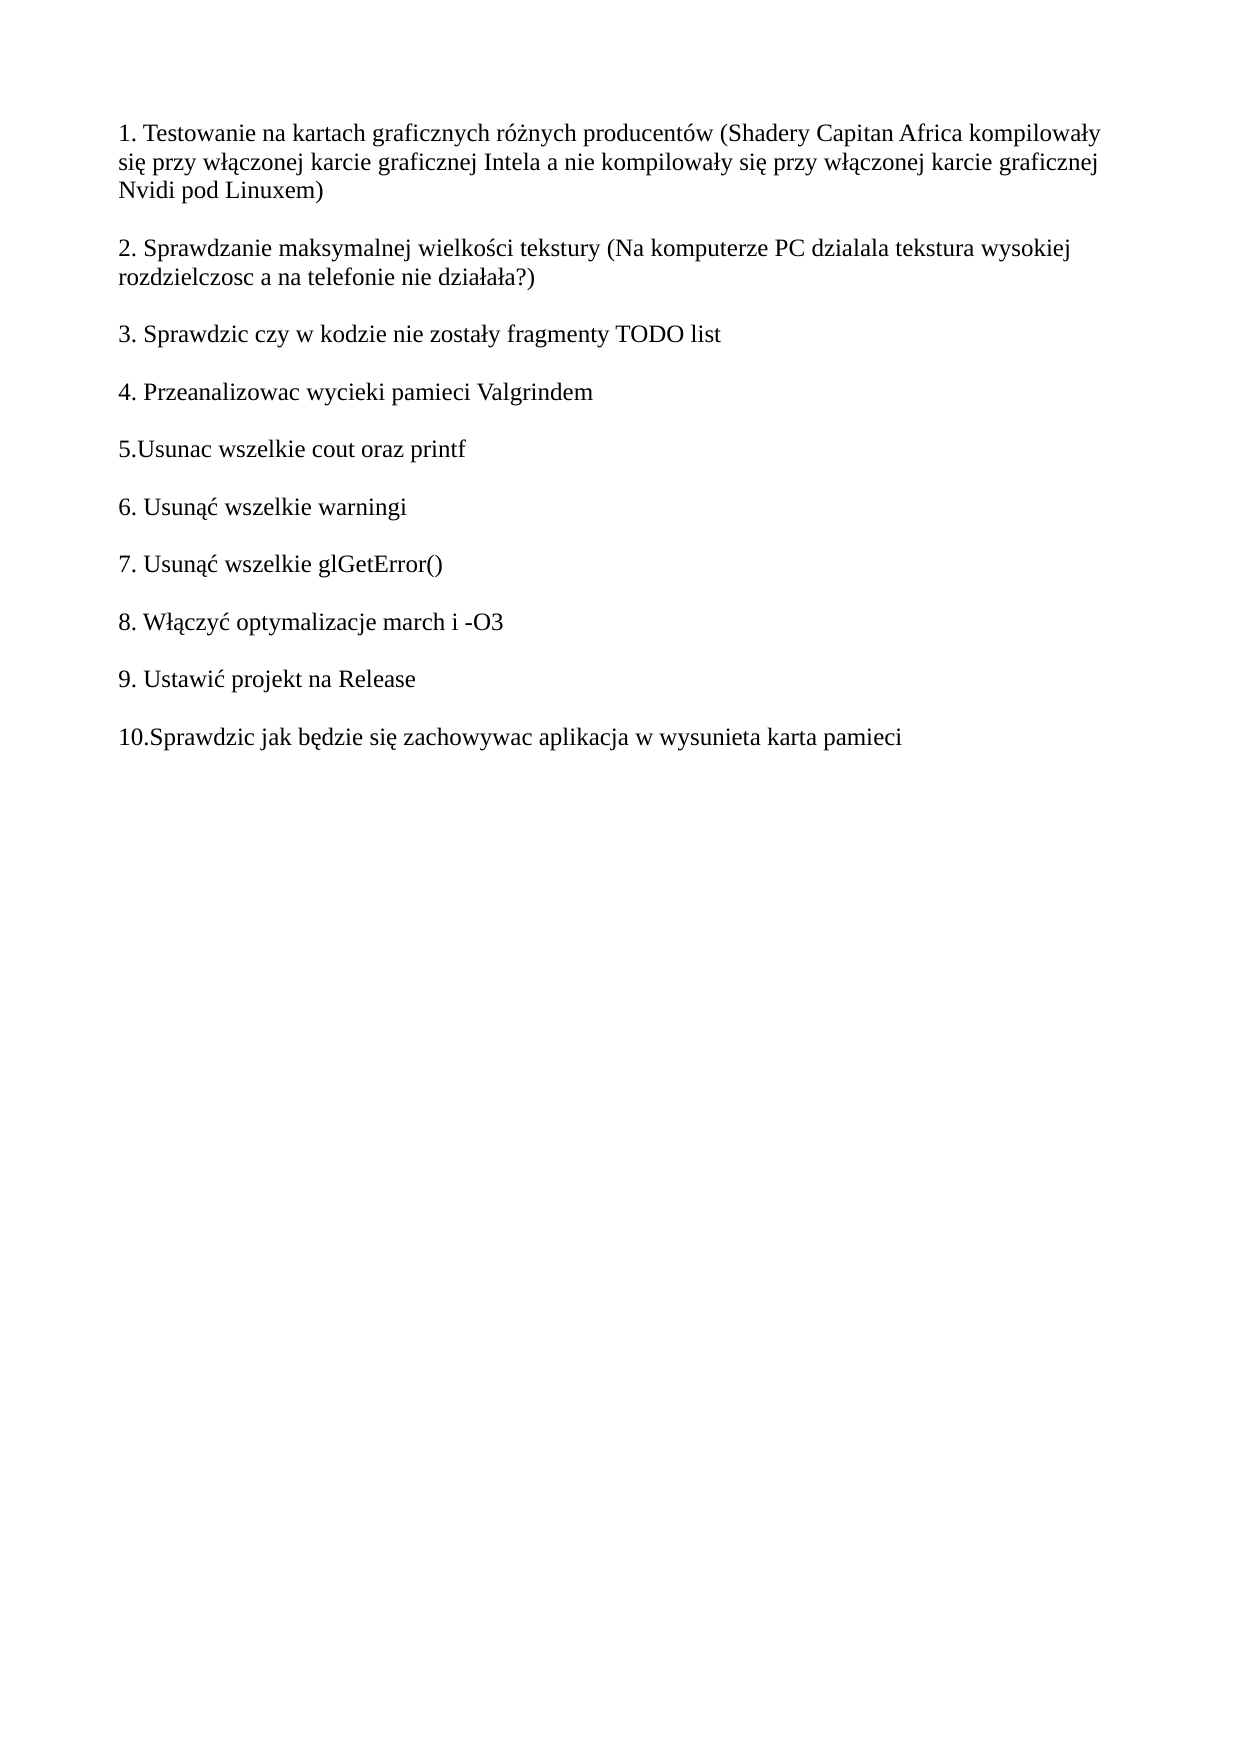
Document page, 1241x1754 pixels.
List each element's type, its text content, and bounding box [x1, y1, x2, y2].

text 4. Przeanalizowac wycieki pamieci Valgrindem [118, 377, 1122, 406]
text 7. Usunąć wszelkie glGetError() [118, 549, 1122, 578]
text 6. Usunąć wszelkie warningi [118, 492, 1122, 521]
text 5.Usunac wszelkie cout oraz printf [118, 434, 1122, 463]
text 8. Włączyć optymalizacje march i -O3 [118, 607, 1122, 636]
text 9. Ustawić projekt na Release [118, 664, 1122, 693]
text 2. Sprawdzanie maksymalnej wielkości tekstury (Na komputerze PC dzialala tekstura wysokiej rozdzielczosc a na telefonie nie działała?) [118, 233, 1122, 291]
text 3. Sprawdzic czy w kodzie nie zostały fragmenty TODO list [118, 319, 1122, 348]
text 1. Testowanie na kartach graficznych różnych producentów (Shadery Capitan Africa kompilowały się przy włączonej karcie graficznej Intela a nie kompilowały się przy włączonej karcie graficznej Nvidi pod Linuxem) [118, 118, 1122, 204]
text 10.Sprawdzic jak będzie się zachowywac aplikacja w wysunieta karta pamieci [118, 722, 1122, 751]
